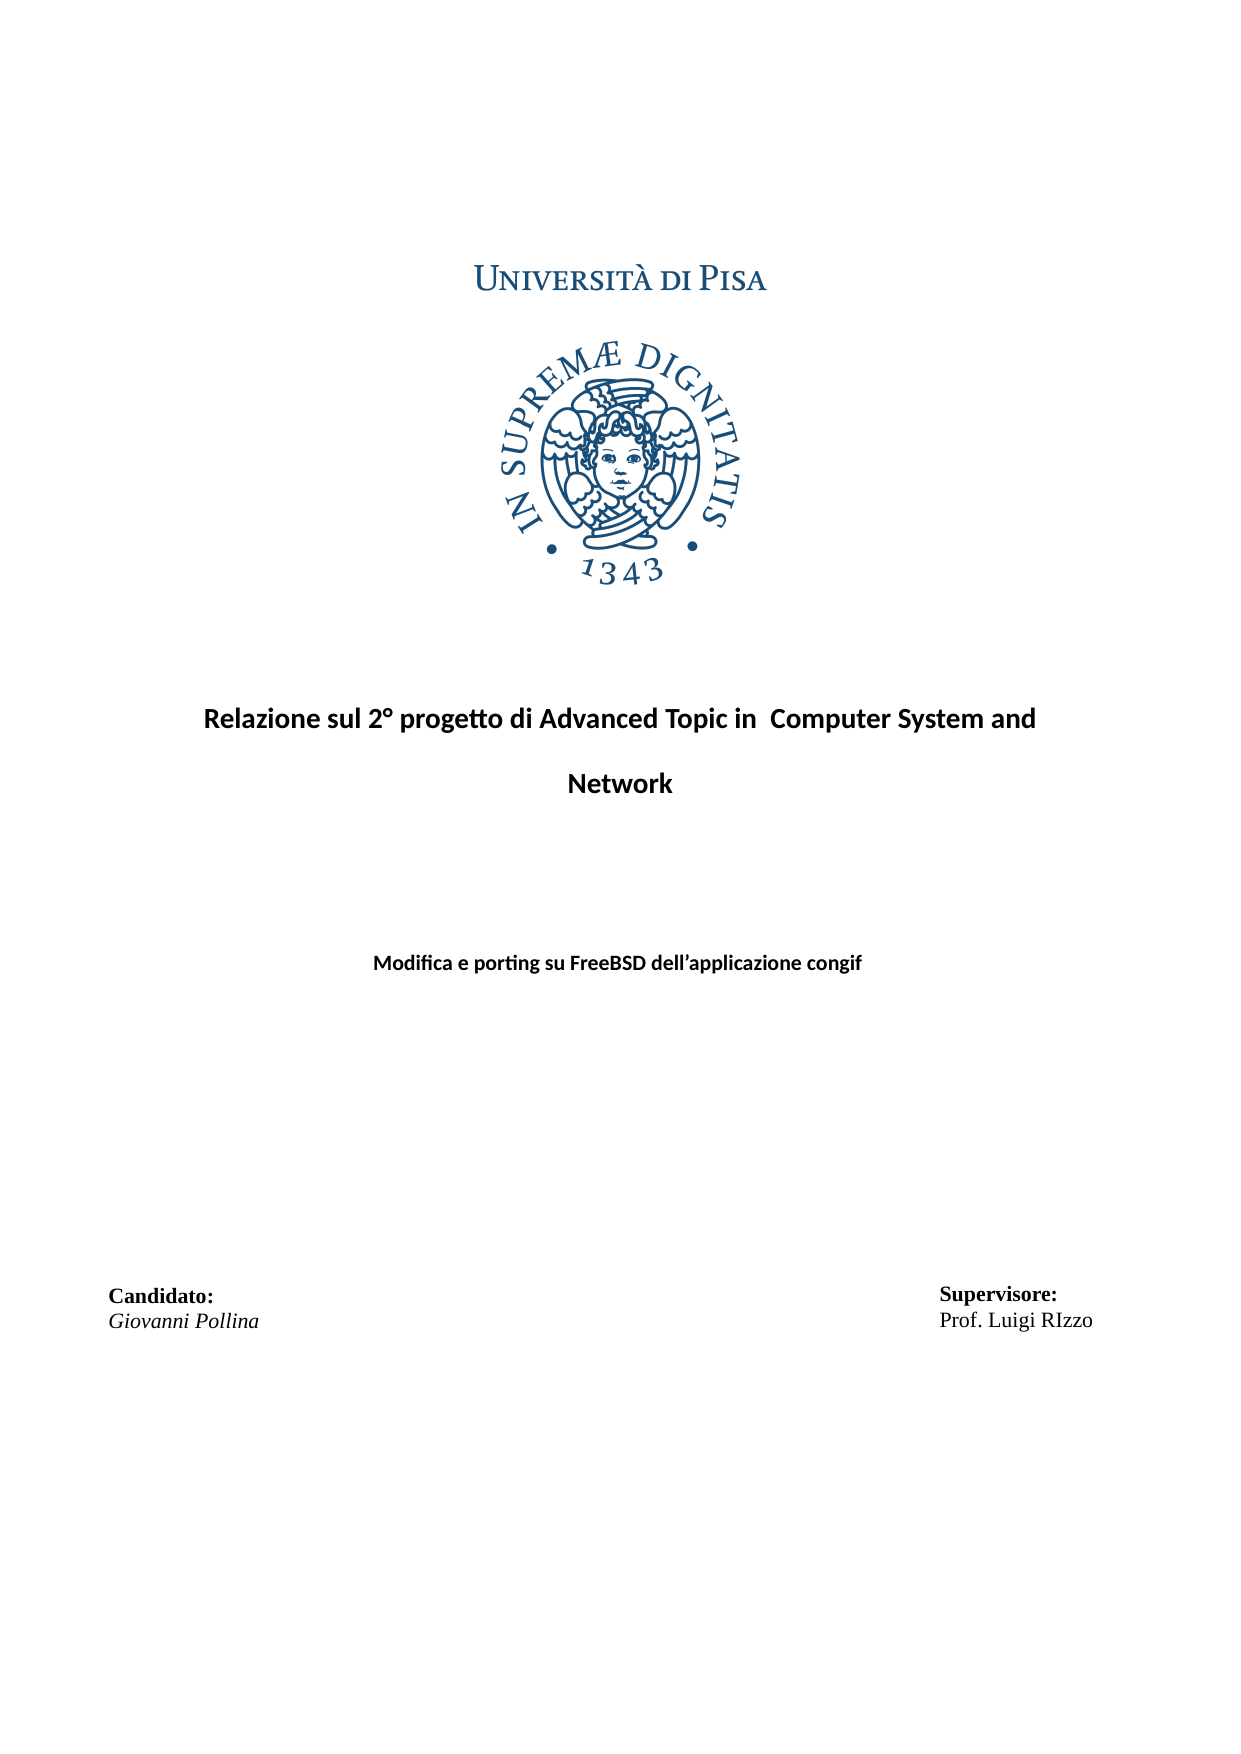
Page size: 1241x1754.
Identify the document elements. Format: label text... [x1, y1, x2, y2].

picture [473, 263, 767, 585]
text Relazione sul 2° progetto di Advanced Topic in Computer System and Network [187, 682, 1053, 812]
text Modifica e porting su FreeBSD dell’applicazione congif [187, 942, 1053, 974]
